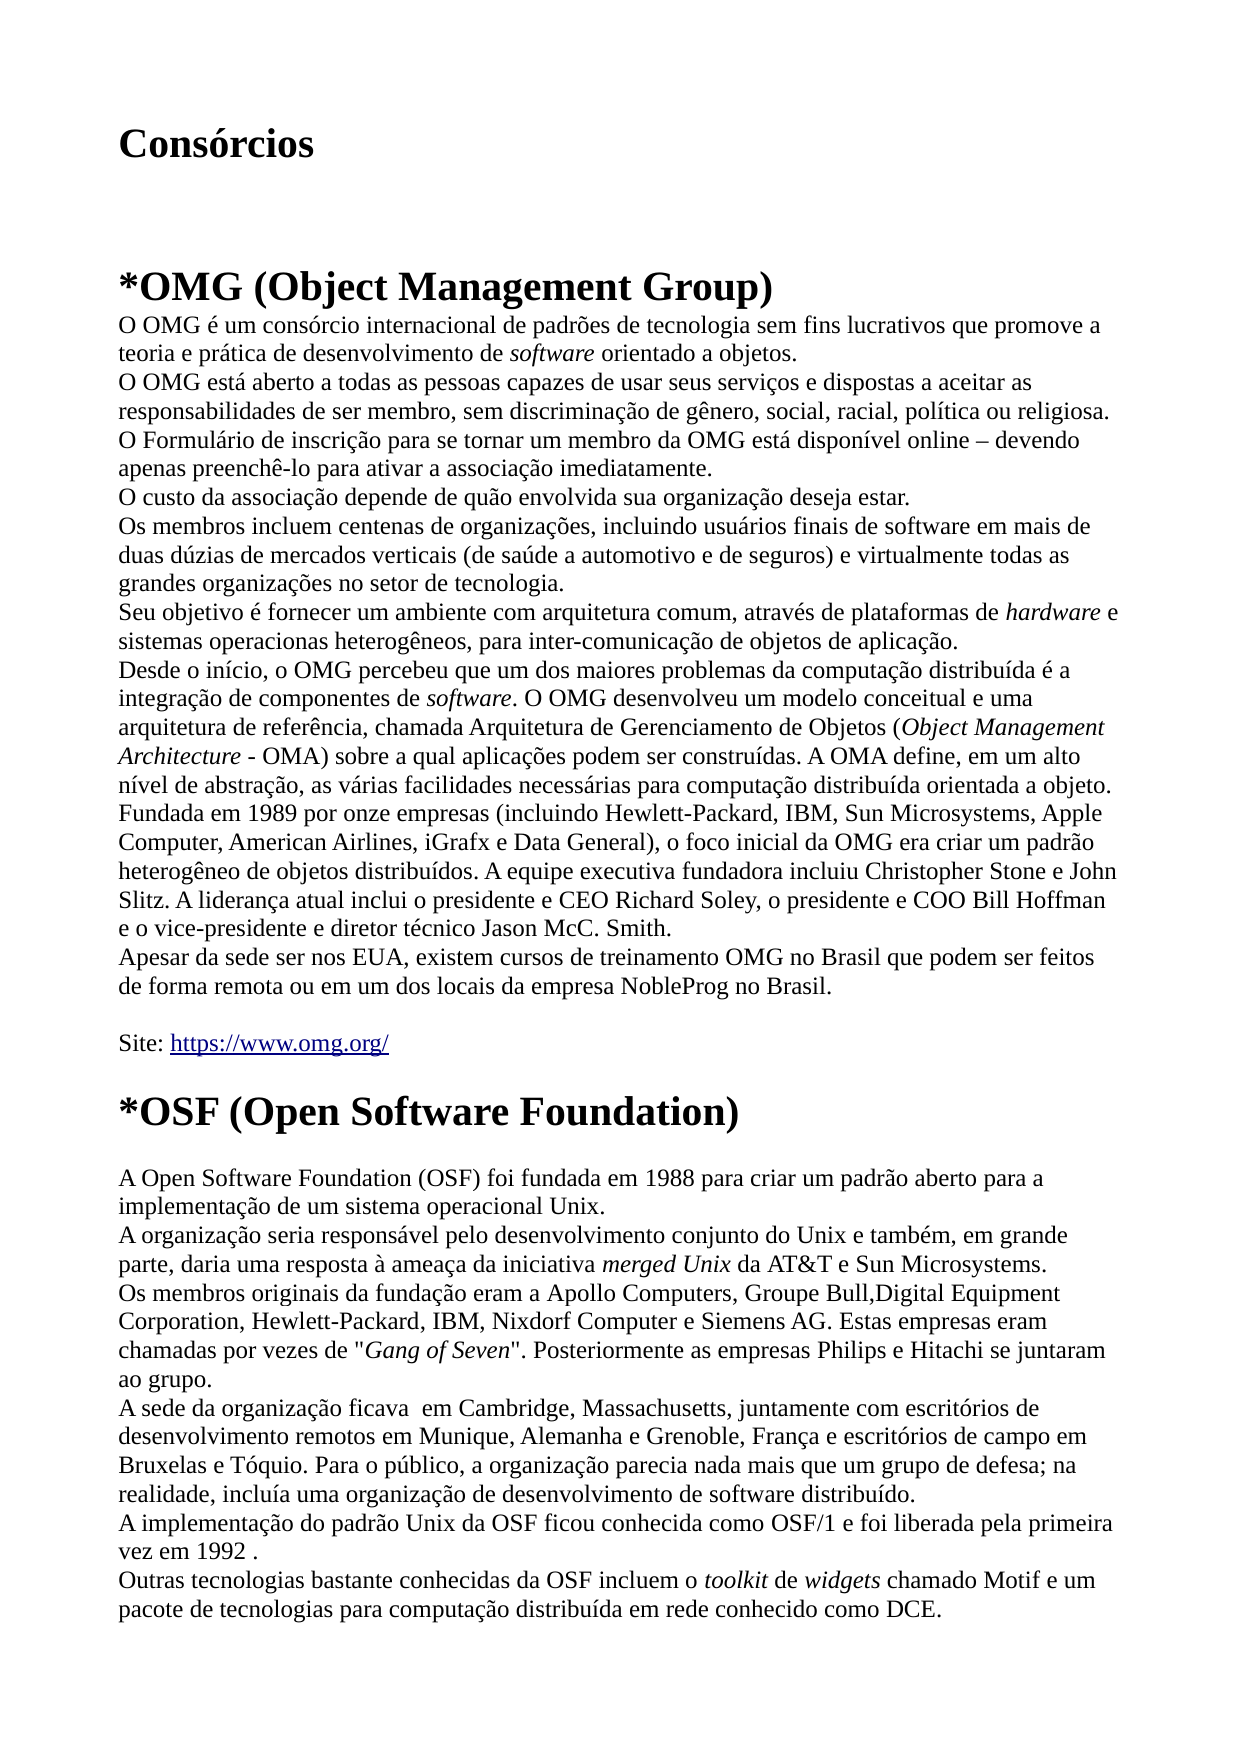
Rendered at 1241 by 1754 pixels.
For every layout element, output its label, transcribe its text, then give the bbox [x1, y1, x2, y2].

text Os membros originais da fundação eram a Apollo Computers, Groupe Bull,Digital Equipment Corporation, Hewlett-Packard, IBM, Nixdorf Computer e Siemens AG. Estas empresas eram chamadas por vezes de "Gang of Seven". Posteriormente as empresas Philips e Hitachi se juntaram ao grupo. [118, 1278, 1122, 1393]
text Fundada em 1989 por onze empresas (incluindo Hewlett-Packard, IBM, Sun Microsystems, Apple Computer, American Airlines, iGrafx e Data General), o foco inicial da OMG era criar um padrão heterogêneo de objetos distribuídos. A equipe executiva fundadora incluiu Christopher Stone e John Slitz. A liderança atual inclui o presidente e CEO Richard Soley, o presidente e COO Bill Hoffman e o vice-presidente e diretor técnico Jason McC. Smith. [118, 798, 1122, 942]
text Os membros incluem centenas de organizações, incluindo usuários finais de software em mais de duas dúzias de mercados verticais (de saúde a automotivo e de seguros) e virtualmente todas as grandes organizações no setor de tecnologia. [118, 511, 1122, 597]
text Site: https://www.omg.org/ [118, 1028, 1122, 1057]
text A implementação do padrão Unix da OSF ficou conhecida como OSF/1 e foi liberada pela primeira vez em 1992 . [118, 1508, 1122, 1565]
text *OSF (Open Software Foundation) [118, 1086, 1122, 1134]
text Apesar da sede ser nos EUA, existem cursos de treinamento OMG no Brasil que podem ser feitos de forma remota ou em um dos locais da empresa NobleProg no Brasil. [118, 942, 1122, 1000]
text Seu objetivo é fornecer um ambiente com arquitetura comum, através de plataformas de hardware e sistemas operacionas heterogêneos, para inter-comunicação de objetos de aplicação. [118, 597, 1122, 655]
text Desde o início, o OMG percebeu que um dos maiores problemas da computação distribuída é a integração de componentes de software. O OMG desenvolveu um modelo conceitual e uma arquitetura de referência, chamada Arquitetura de Gerenciamento de Objetos (Object Management Architecture - OMA) sobre a qual aplicações podem ser construídas. A OMA define, em um alto nível de abstração, as várias facilidades necessárias para computação distribuída orientada a objeto. [118, 655, 1122, 798]
text O Formulário de inscrição para se tornar um membro da OMG está disponível online – devendo apenas preenchê-lo para ativar a associação imediatamente. [118, 425, 1122, 482]
text A organização seria responsável pelo desenvolvimento conjunto do Unix e também, em grande parte, daria uma resposta à ameaça da iniciativa merged Unix da AT&T e Sun Microsystems. [118, 1220, 1122, 1278]
text Consórcios [118, 118, 1122, 166]
text A sede da organização ficava em Cambridge, Massachusetts, juntamente com escritórios de desenvolvimento remotos em Munique, Alemanha e Grenoble, França e escritórios de campo em Bruxelas e Tóquio. Para o público, a organização parecia nada mais que um grupo de defesa; na realidade, incluía uma organização de desenvolvimento de software distribuído. [118, 1393, 1122, 1508]
text A Open Software Foundation (OSF) foi fundada em 1988 para criar um padrão aberto para a implementação de um sistema operacional Unix. [118, 1163, 1122, 1220]
text Outras tecnologias bastante conhecidas da OSF incluem o toolkit de widgets chamado Motif e um pacote de tecnologias para computação distribuída em rede conhecido como DCE. [118, 1565, 1122, 1623]
text O OMG está aberto a todas as pessoas capazes de usar seus serviços e dispostas a aceitar as responsabilidades de ser membro, sem discriminação de gênero, social, racial, política ou religiosa. [118, 367, 1122, 425]
text O OMG é um consórcio internacional de padrões de tecnologia sem fins lucrativos que promove a teoria e prática de desenvolvimento de software orientado a objetos. [118, 310, 1122, 367]
text *OMG (Object Management Group) [118, 262, 1122, 310]
text O custo da associação depende de quão envolvida sua organização deseja estar. [118, 482, 1122, 511]
